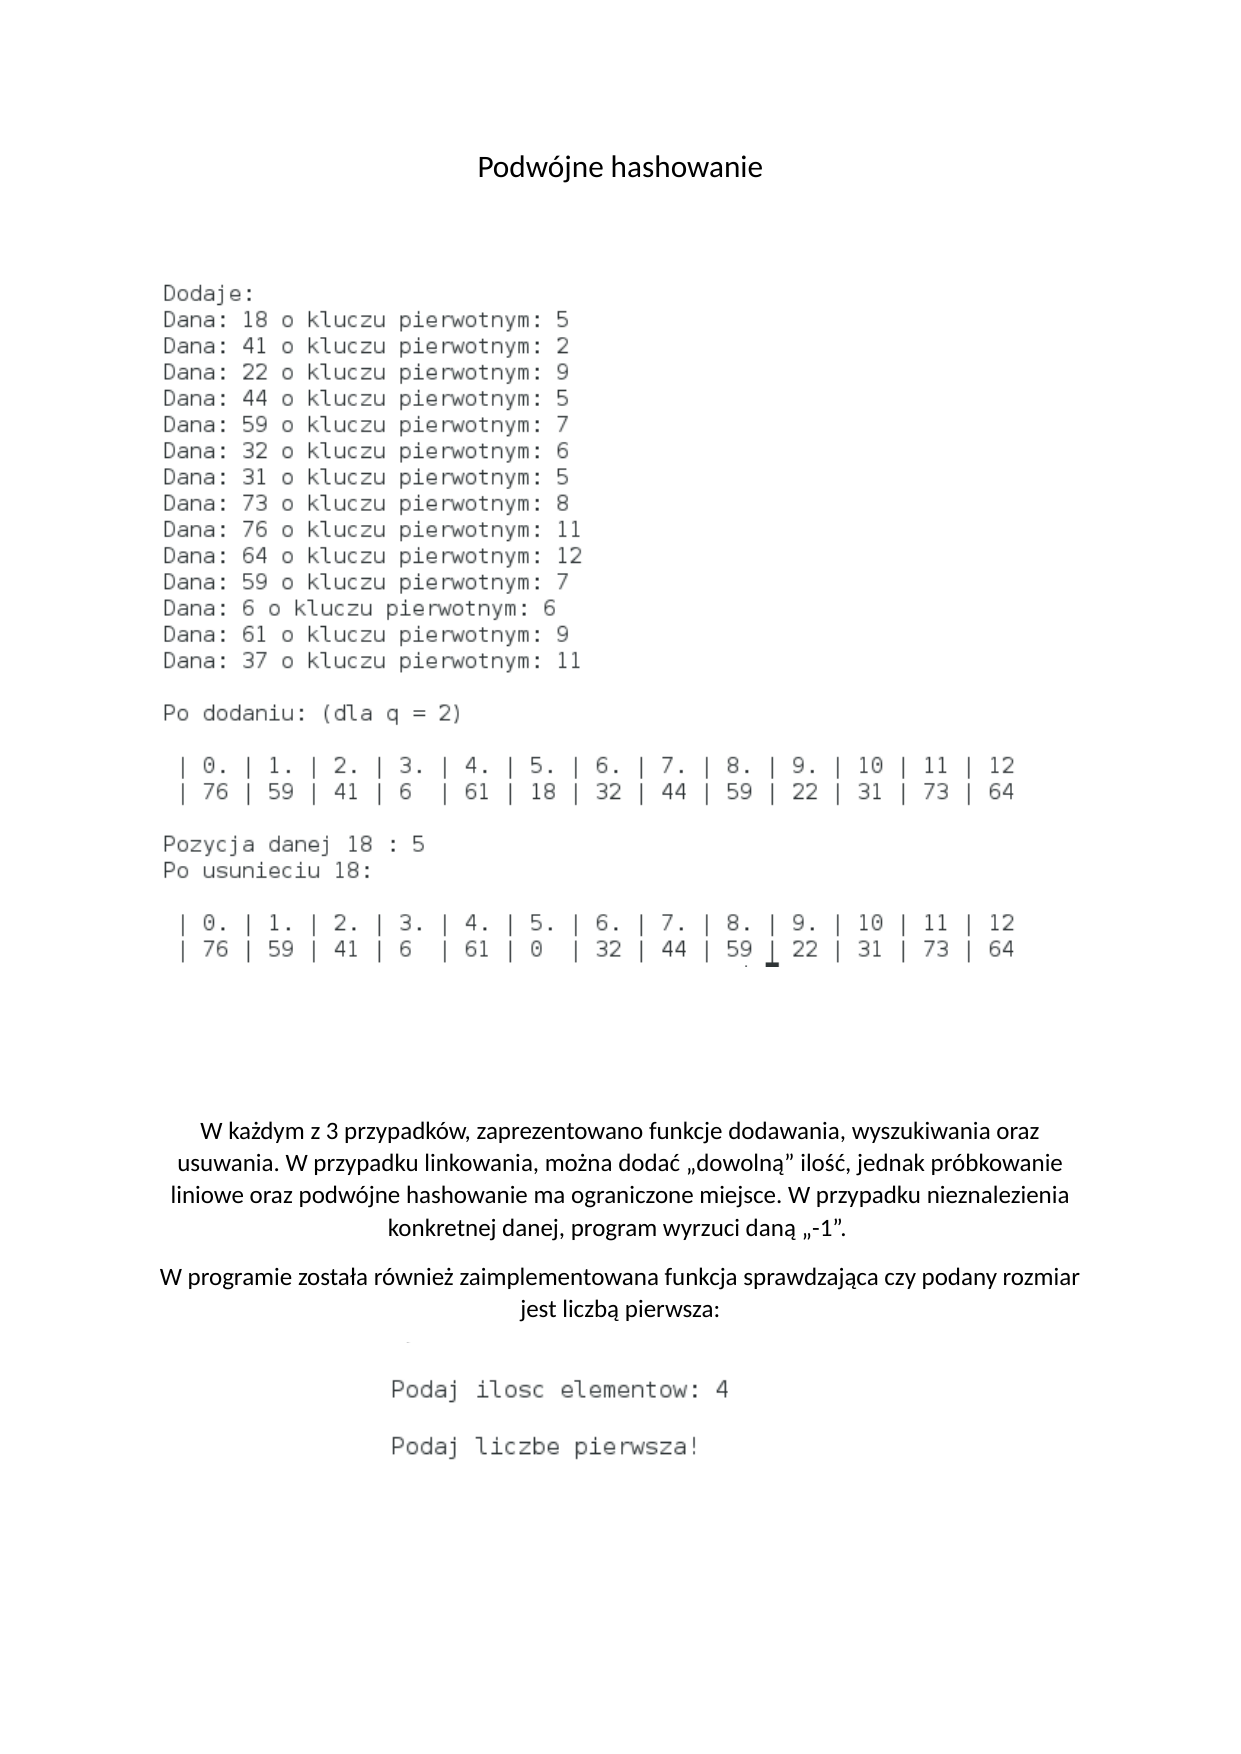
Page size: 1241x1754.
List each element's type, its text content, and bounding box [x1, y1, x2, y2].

text W każdym z 3 przypadków, zaprezentowano funkcje dodawania, wyszukiwania oraz usuwania. W przypadku linkowania, można dodać „dowolną” ilość, jednak próbkowanie liniowe oraz podwójne hashowanie ma ograniczone miejsce. W przypadku nieznalezienia konkretnej danej, program wyrzuci daną „-1”. [148, 1115, 1093, 1242]
text Podwójne hashowanie [148, 148, 1093, 186]
text W programie została również zaimplementowana funkcja sprawdzająca czy podany rozmiar jest liczbą pierwsza: [148, 1261, 1093, 1324]
picture [390, 1342, 850, 1483]
picture [162, 270, 1108, 967]
